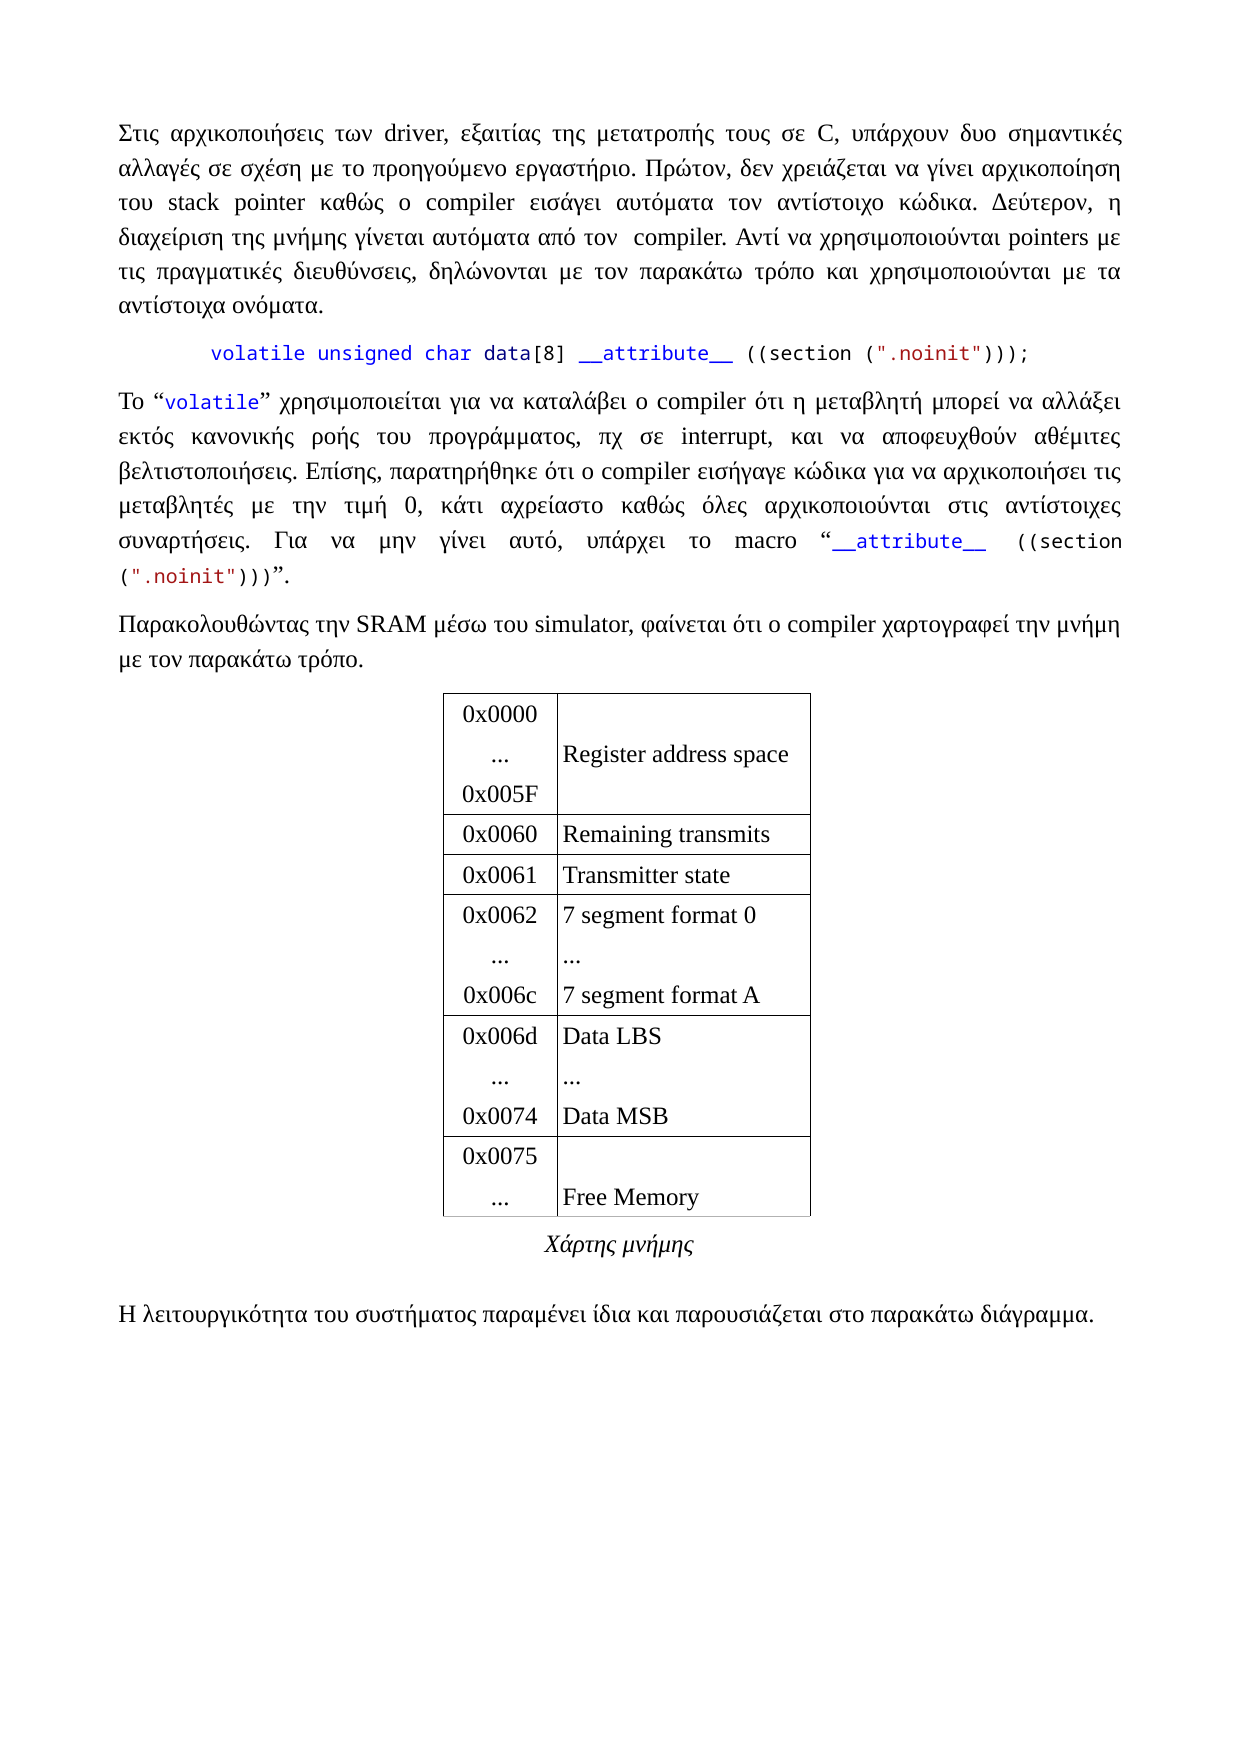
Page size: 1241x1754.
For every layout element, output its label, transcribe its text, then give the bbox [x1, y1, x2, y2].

text Στις αρχικοποιήσεις των driver, εξαιτίας της μετατροπής τους σε C, υπάρχουν δυο σημαντικές αλλαγές σε σχέση με το προηγούμενο εργαστήριο. Πρώτον, δεν χρειάζεται να γίνει αρχικοποίηση του stack pointer καθώς ο compiler εισάγει αυτόματα τον αντίστοιχο κώδικα. Δεύτερον, η διαχείριση της μνήμης γίνεται αυτόματα από τον compiler. Αντί να χρησιμοποιούνται pointers με τις πραγματικές διευθύνσεις, δηλώνονται με τον παρακάτω τρόπο και χρησιμοποιούνται με τα αντίστοιχα ονόματα. [118, 118, 1122, 319]
table_cell 0x0062 [444, 895, 557, 934]
table_cell Data LBS [558, 1016, 810, 1055]
table_cell 7 segment format A [558, 975, 810, 1015]
table_cell [558, 773, 810, 813]
table_cell Data MSB [558, 1095, 810, 1136]
text volatile unsigned char data[8] __attribute__ ((section (".noinit"))); [118, 339, 1122, 367]
table_header 0x0000 [444, 694, 557, 733]
table_cell Register address space [558, 733, 810, 773]
table_cell 0x006c [444, 975, 557, 1015]
table_cell 0x0075 [444, 1137, 557, 1176]
table_cell 0x0074 [444, 1095, 557, 1136]
table_cell 0x0060 [444, 815, 557, 854]
table_cell ... [444, 1176, 557, 1216]
table_cell 0x006d [444, 1016, 557, 1055]
table_cell 7 segment format 0 [558, 895, 810, 934]
text Χάρτης μνήμης [118, 1229, 1122, 1257]
table_cell Free Memory [558, 1176, 810, 1216]
table_cell 0x0061 [444, 855, 557, 894]
text Παρακολουθώντας την SRAM μέσω του simulator, φαίνεται ότι ο compiler χαρτογραφεί την μνήμη με τον παρακάτω τρόπο. [118, 609, 1122, 672]
table_cell ... [444, 1055, 557, 1095]
table_header [558, 694, 810, 733]
table_cell ... [558, 935, 810, 975]
text Το “volatile” χρησιμοποιείται για να καταλάβει ο compiler ότι η μεταβλητή μπορεί να αλλάξει εκτός κανονικής ροής του προγράμματος, πχ σε interrupt, και να αποφευχθούν αθέμιτες βελτιστοποιήσεις. Επίσης, παρατηρήθηκε ότι ο compiler εισήγαγε κώδικα για να αρχικοποιήσει τις μεταβλητές με την τιμή 0, κάτι αχρείαστο καθώς όλες αρχικοποιούνται στις αντίστοιχες συναρτήσεις. Για να μην γίνει αυτό, υπάρχει το macro “__attribute__ ((section (".noinit")))”. [118, 386, 1122, 589]
table_cell Remaining transmits [558, 815, 810, 854]
table_cell Transmitter state [558, 855, 810, 894]
table_cell ... [558, 1055, 810, 1095]
table_cell [558, 1137, 810, 1176]
table_cell ... [444, 935, 557, 975]
table_cell 0x005F [444, 773, 557, 813]
table_cell ... [444, 733, 557, 773]
text Η λειτουργικότητα του συστήματος παραμένει ίδια και παρουσιάζεται στο παρακάτω διάγραμμα. [118, 1299, 1122, 1327]
